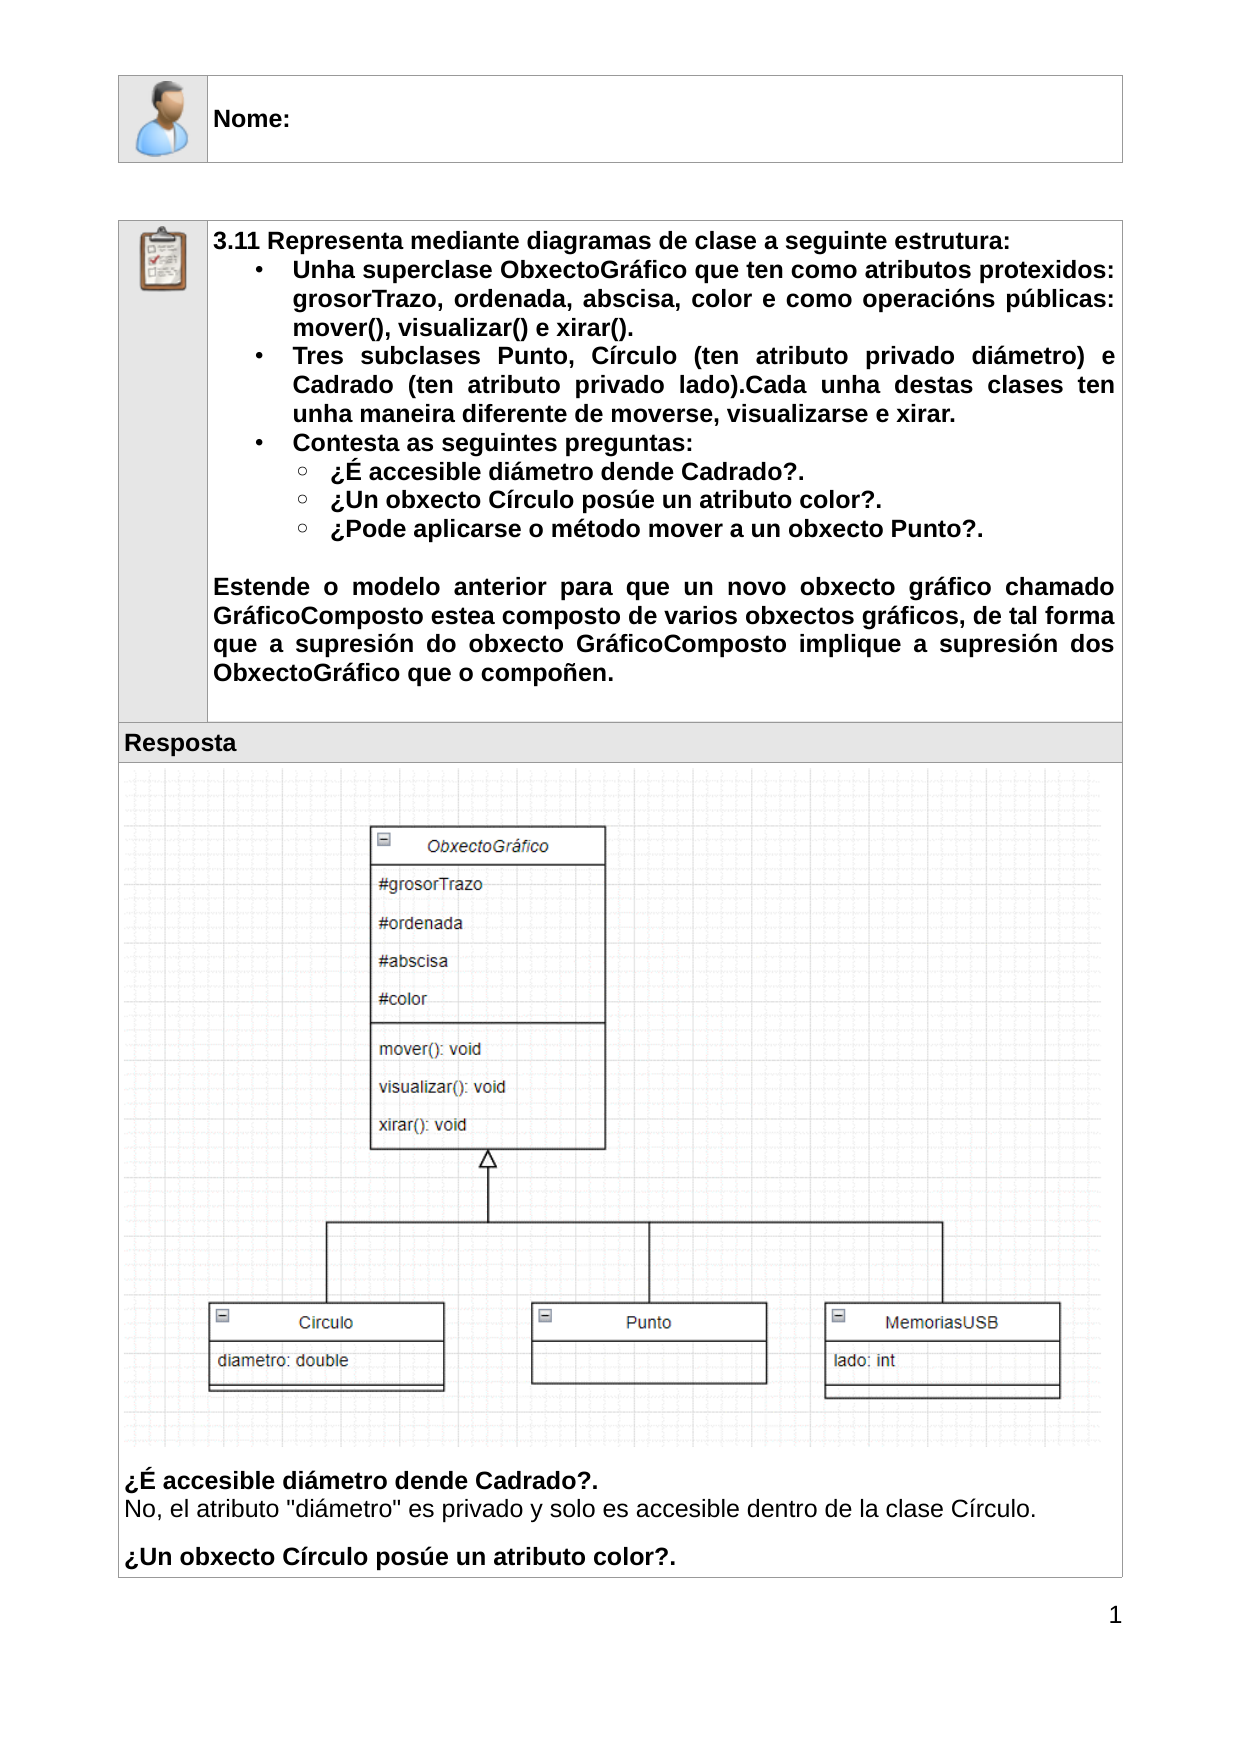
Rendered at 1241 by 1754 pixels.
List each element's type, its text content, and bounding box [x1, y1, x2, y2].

table_cell Resposta [119, 723, 1122, 762]
table_header [119, 76, 207, 162]
table_header 3.11 Representa mediante diagramas de clase a seguinte estrutura: Unha superclase ObxectoGráfico que ten como atributos protexidos: grosorTrazo, ordenada, abscisa, color e como operacións públicas: mover(), visualizar() e xirar(). Tres subclases Punto, Círculo (ten atributo privado diámetro) e Cadrado (ten atributo privado lado).Cada unha destas clases ten unha maneira diferente de moverse, visualizarse e xirar. Contesta as seguintes preguntas: ¿É accesible diámetro dende Cadrado?. ¿Un obxecto Círculo posúe un atributo color?. ¿Pode aplicarse o método mover a un obxecto Punto?. Estende o modelo anterior para que un novo obxecto gráfico chamado GráficoComposto estea composto de varios obxectos gráficos, de tal forma que a supresión do obxecto GráficoComposto implique a supresión dos ObxectoGráfico que o compoñen. [208, 221, 1122, 721]
table_cell ¿É accesible diámetro dende Cadrado?. No, el atributo "diámetro" es privado y solo es accesible dentro de la clase Círculo. ¿Un obxecto Círculo posúe un atributo color?. [119, 763, 1122, 1577]
table_header Nome: [208, 76, 1122, 162]
table_header [119, 221, 207, 721]
